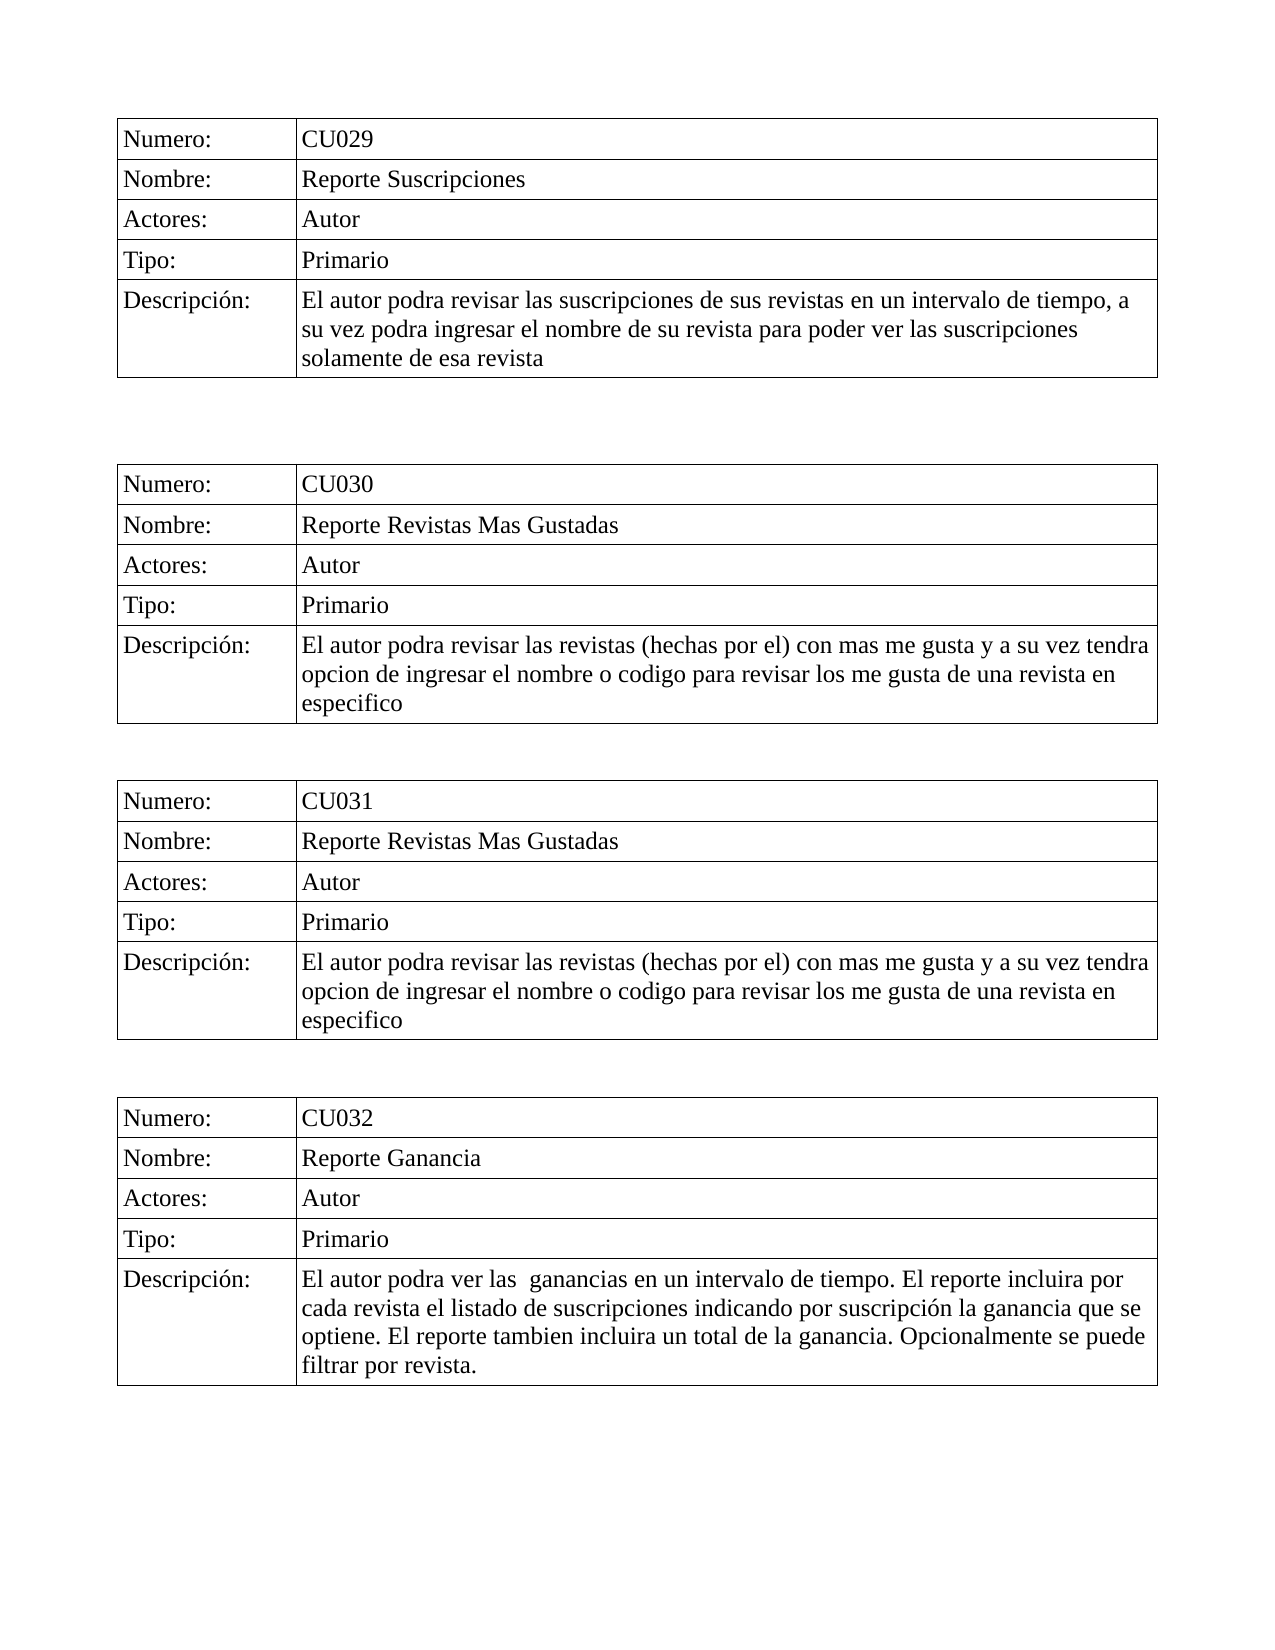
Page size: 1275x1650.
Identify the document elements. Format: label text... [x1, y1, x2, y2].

table_cell Tipo: [118, 1219, 296, 1258]
table_header CU031 [297, 781, 1157, 821]
table_cell Tipo: [118, 240, 296, 279]
table_cell Actores: [118, 1179, 296, 1218]
table_cell Primario [297, 1219, 1157, 1258]
table_cell Primario [297, 240, 1157, 279]
table_header Numero: [118, 119, 296, 158]
table_cell El autor podra revisar las revistas (hechas por el) con mas me gusta y a su vez tendra opcion de ingresar el nombre o codigo para revisar los me gusta de una revista en especifico [297, 942, 1157, 1039]
table_cell Tipo: [118, 902, 296, 941]
table_cell Actores: [118, 545, 296, 584]
table_cell Autor [297, 200, 1157, 239]
table_cell Reporte Revistas Mas Gustadas [297, 505, 1157, 544]
table_cell Actores: [118, 200, 296, 239]
table_cell Nombre: [118, 822, 296, 861]
table_cell Primario [297, 586, 1157, 625]
table_cell El autor podra revisar las revistas (hechas por el) con mas me gusta y a su vez tendra opcion de ingresar el nombre o codigo para revisar los me gusta de una revista en especifico [297, 626, 1157, 723]
table_cell Descripción: [118, 1259, 296, 1385]
table_cell Autor [297, 862, 1157, 901]
table_cell Tipo: [118, 586, 296, 625]
table_cell Descripción: [118, 626, 296, 723]
table_cell Nombre: [118, 160, 296, 199]
table_header Numero: [118, 781, 296, 821]
table_cell El autor podra revisar las suscripciones de sus revistas en un intervalo de tiempo, a su vez podra ingresar el nombre de su revista para poder ver las suscripciones solamente de esa revista [297, 280, 1157, 377]
table_cell Reporte Revistas Mas Gustadas [297, 822, 1157, 861]
table_header CU032 [297, 1098, 1157, 1137]
table_cell Actores: [118, 862, 296, 901]
table_header CU029 [297, 119, 1157, 158]
table_cell Descripción: [118, 942, 296, 1039]
table_cell Nombre: [118, 505, 296, 544]
table_cell Reporte Suscripciones [297, 160, 1157, 199]
table_header Numero: [118, 465, 296, 504]
table_cell Descripción: [118, 280, 296, 377]
table_cell Autor [297, 545, 1157, 584]
table_header CU030 [297, 465, 1157, 504]
table_cell Primario [297, 902, 1157, 941]
table_header Numero: [118, 1098, 296, 1137]
table_cell Nombre: [118, 1138, 296, 1177]
table_cell El autor podra ver las ganancias en un intervalo de tiempo. El reporte incluira por cada revista el listado de suscripciones indicando por suscripción la ganancia que se optiene. El reporte tambien incluira un total de la ganancia. Opcionalmente se puede filtrar por revista. [297, 1259, 1157, 1385]
table_cell Autor [297, 1179, 1157, 1218]
table_cell Reporte Ganancia [297, 1138, 1157, 1177]
